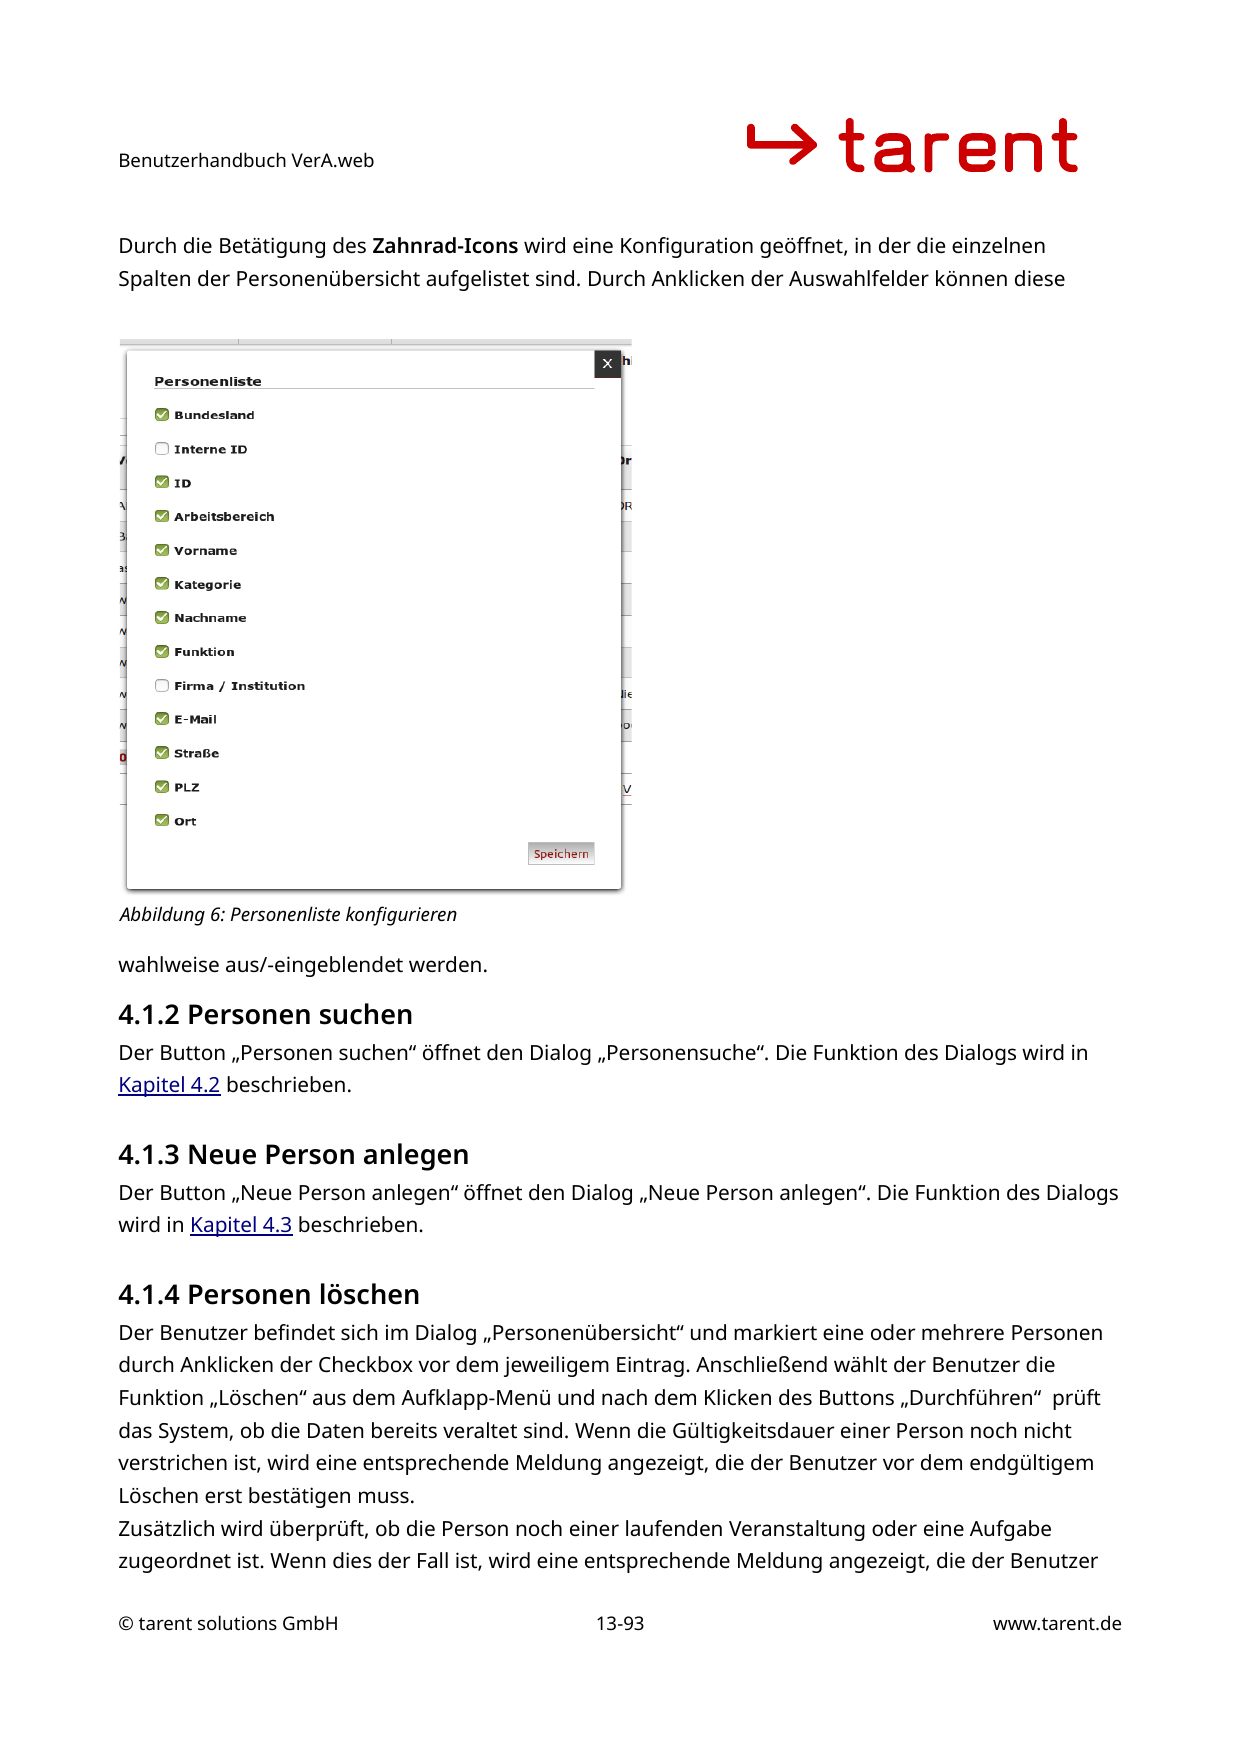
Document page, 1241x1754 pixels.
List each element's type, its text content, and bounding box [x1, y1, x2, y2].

text Durch die Betätigung des Zahnrad-Icons wird eine Konfiguration geöffnet, in der die einzelnen Spalten der Personenübersicht aufgelistet sind. Durch Anklicken der Auswahlfelder können diese wahlweise aus/-eingeblendet werden. [118, 232, 1122, 979]
subtitle Personen suchen [118, 995, 1122, 1032]
subtitle Personen löschen [118, 1276, 1122, 1312]
subtitle Neue Person anlegen [118, 1135, 1122, 1172]
text Der Button „Neue Person anlegen“ öffnet den Dialog „Neue Person anlegen“. Die Funktion des Dialogs wird in Kapitel 4.3 beschrieben. [118, 1178, 1122, 1239]
text Der Benutzer befindet sich im Dialog „Personenübersicht“ und markiert eine oder mehrere Personen durch Anklicken der Checkbox vor dem jeweiligem Eintrag. Anschließend wählt der Benutzer die Funktion „Löschen“ aus dem Aufklapp-Menü und nach dem Klicken des Buttons „Durchführen“ prüft das System, ob die Daten bereits veraltet sind. Wenn die Gültigkeitsdauer einer Person noch nicht verstrichen ist, wird eine entsprechende Meldung angezeigt, die der Benutzer vor dem endgültigem Löschen erst bestätigen muss. [118, 1318, 1122, 1509]
text Zusätzlich wird überprüft, ob die Person noch einer laufenden Veranstaltung oder eine Aufgabe zugeordnet ist. Wenn dies der Fall ist, wird eine entsprechende Meldung angezeigt, die der Benutzer [118, 1514, 1122, 1575]
text Der Button „Personen suchen“ öffnet den Dialog „Personensuche“. Die Funktion des Dialogs wird in Kapitel 4.2 beschrieben. [118, 1038, 1122, 1099]
picture [119, 339, 632, 898]
text Abbildung 6: Personenliste konfigurieren [120, 898, 632, 927]
